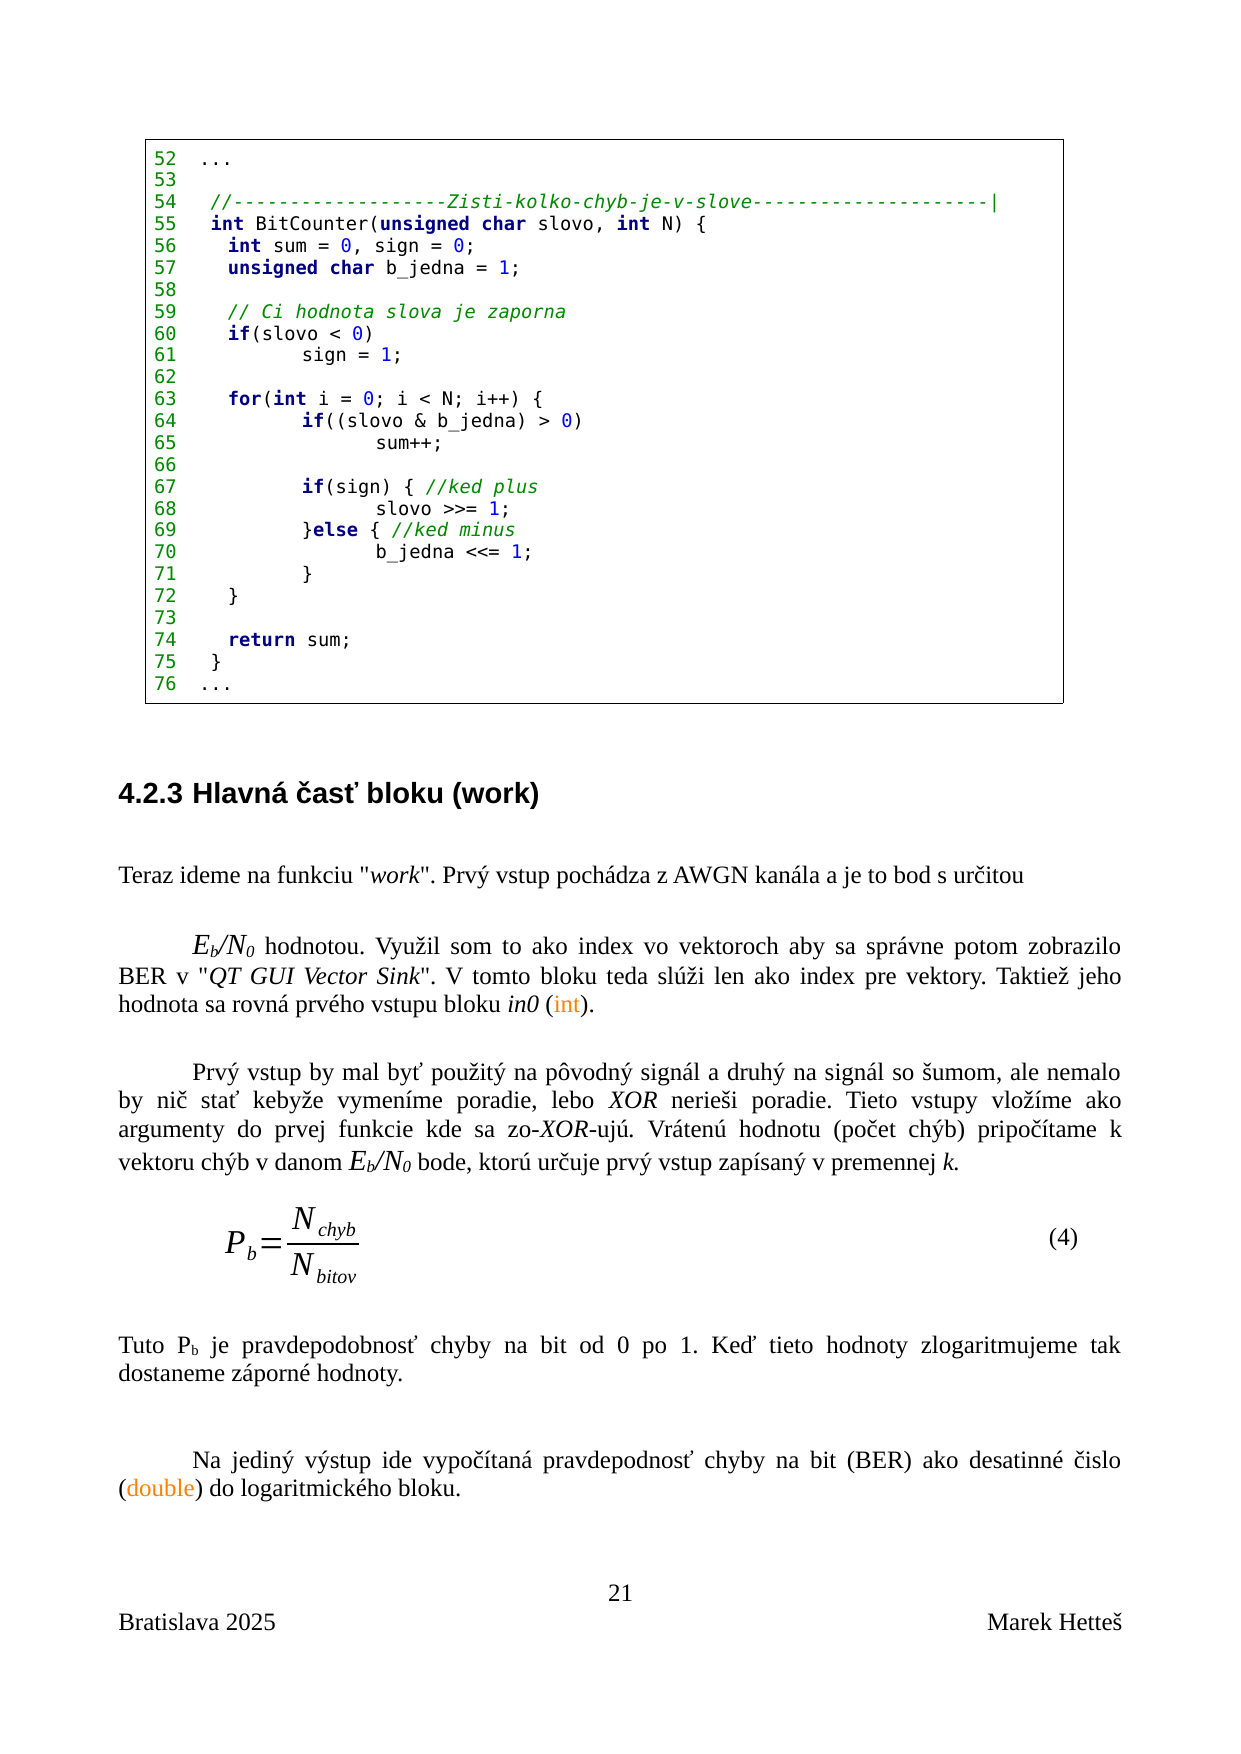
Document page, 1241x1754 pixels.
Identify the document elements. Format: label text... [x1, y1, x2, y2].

text 75 } [154, 651, 1054, 672]
text 52 ... [154, 147, 1054, 169]
subtitle Hlavná časť bloku (work) [118, 776, 1122, 809]
text 62 [154, 366, 1054, 388]
text 74 return sum; [154, 629, 1054, 651]
text 54 //-------------------Zisti-kolko-chyb-je-v-slove---------------------| [154, 191, 1054, 213]
text 57 unsigned char b_jedna = 1; [154, 257, 1054, 279]
text 73 [154, 607, 1054, 629]
text (4) [118, 1215, 1122, 1253]
text Na jediný výstup ide vypočítaná pravdepodnosť chyby na bit (BER) ako desatinné čislo (double) do logaritmického bloku. [118, 1445, 1122, 1502]
text 66 [154, 454, 1054, 476]
text 56 int sum = 0, sign = 0; [154, 235, 1054, 257]
text 72 } [154, 585, 1054, 607]
text Eb/N0 hodnotou. Využil som to ako index vo vektoroch aby sa správne potom zobrazilo BER v "QT GUI Vector Sink". V tomto bloku teda slúži len ako index pre vektory. Taktiež jeho hodnota sa rovná prvého vstupu bloku in0 (int). [118, 927, 1122, 1018]
text 55 int BitCounter(unsigned char slovo, int N) { [154, 213, 1054, 235]
text 61 sign = 1; [154, 344, 1054, 366]
text 76 ... [154, 672, 1054, 694]
text 64 if((slovo & b_jedna) > 0) [154, 410, 1054, 432]
text Tuto Pb je pravdepodobnosť chyby na bit od 0 po 1. Keď tieto hodnoty zlogaritmujeme tak dostaneme záporné hodnoty. [118, 1330, 1122, 1387]
text 63 for(int i = 0; i < N; i++) { [154, 388, 1054, 410]
text 67 if(sign) { //ked plus [154, 476, 1054, 497]
text 65 sum++; [154, 432, 1054, 454]
text 59 // Ci hodnota slova je zaporna [154, 301, 1054, 322]
text Prvý vstup by mal byť použitý na pôvodný signál a druhý na signál so šumom, ale nemalo by nič stať kebyže vymeníme poradie, lebo XOR nerieši poradie. Tieto vstupy vložíme ako argumenty do prvej funkcie kde sa zo-XOR-ujú. Vrátenú hodnotu (počet chýb) pripočítame k vektoru chýb v danom Eb/N0 bode, ktorú určuje prvý vstup zapísaný v premennej k. [118, 1057, 1122, 1176]
text 71 } [154, 563, 1054, 585]
text 69 }else { //ked minus [154, 519, 1054, 541]
text 60 if(slovo < 0) [154, 322, 1054, 344]
text 68 slovo >>= 1; [154, 497, 1054, 519]
text 53 [154, 169, 1054, 191]
text 70 b_jedna <<= 1; [154, 541, 1054, 563]
text Teraz ideme na funkciu "work". Prvý vstup pochádza z AWGN kanála a je to bod s určitou [118, 860, 1122, 889]
text 58 [154, 279, 1054, 301]
